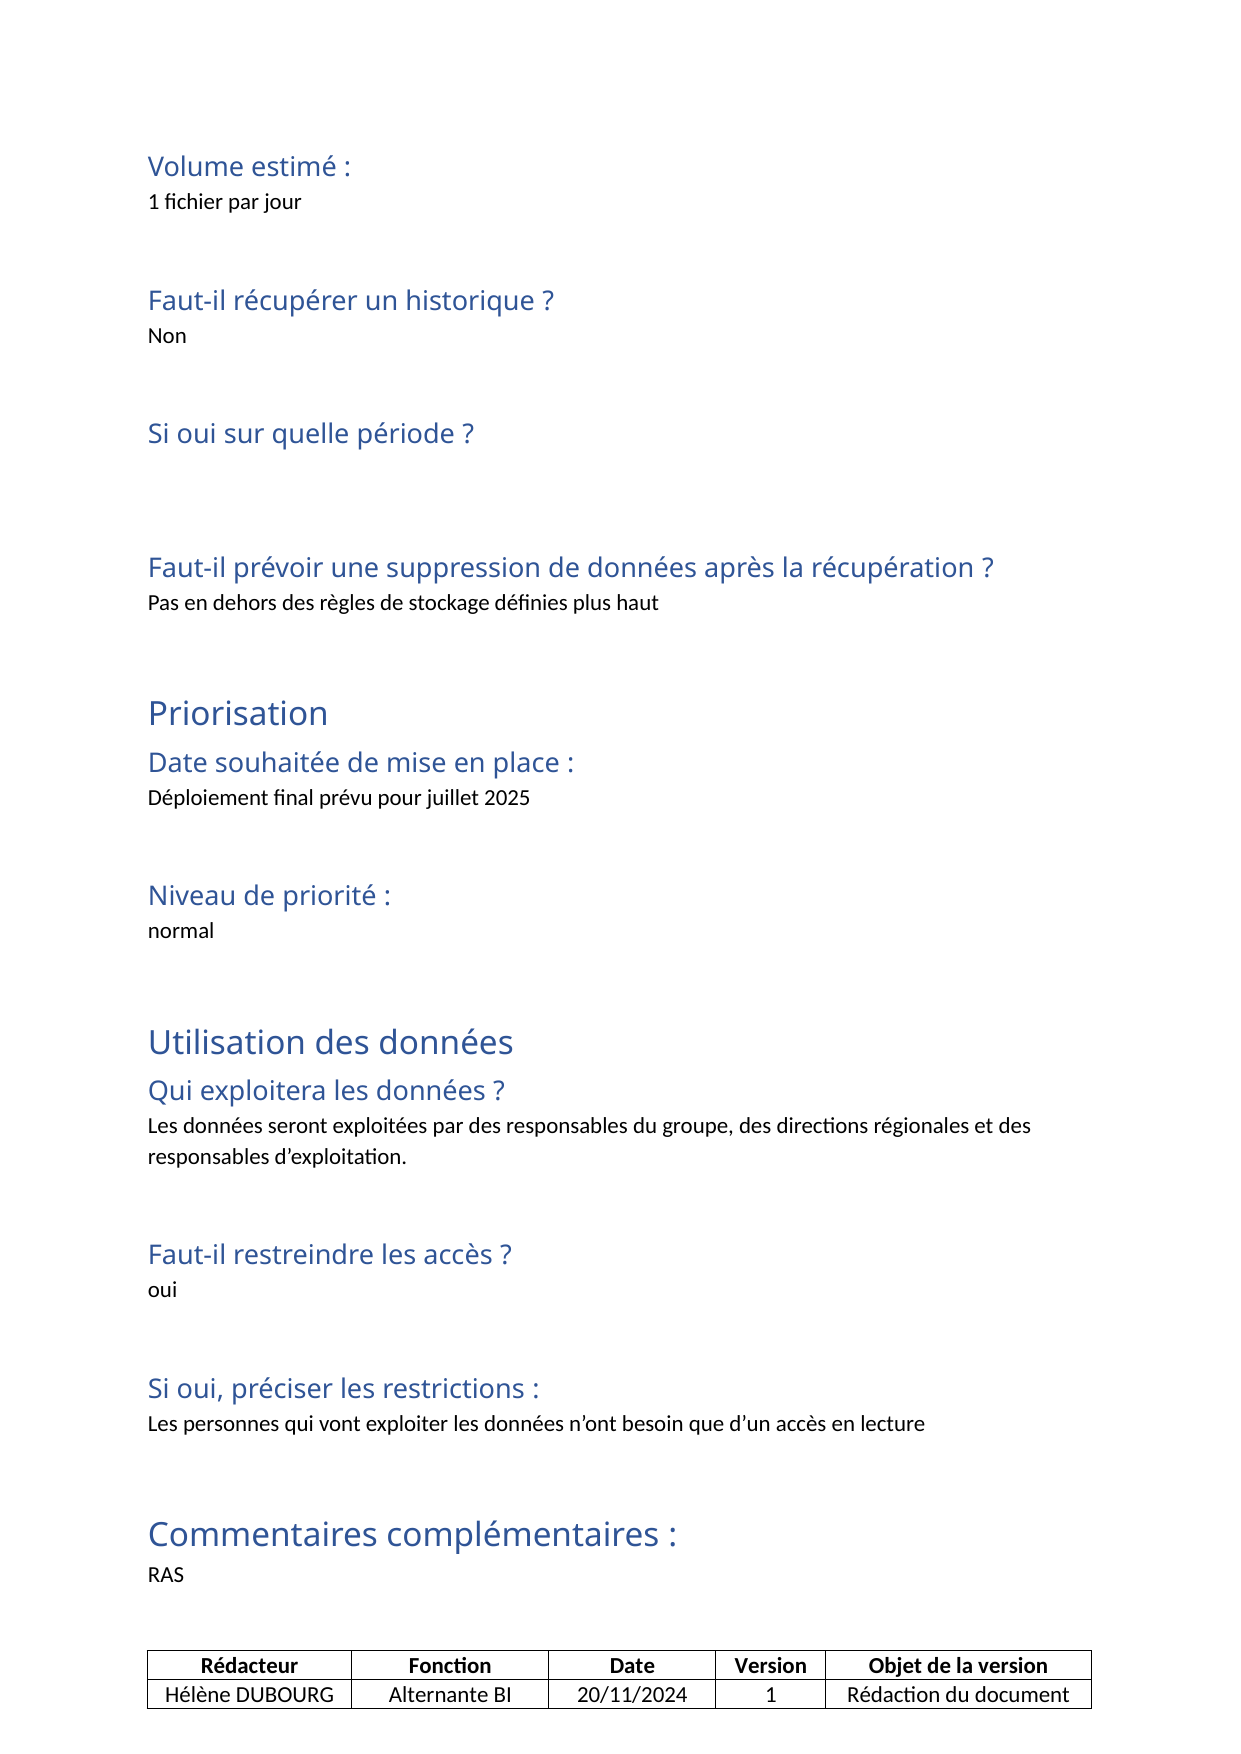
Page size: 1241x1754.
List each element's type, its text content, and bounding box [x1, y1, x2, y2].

subtitle Priorisation [148, 690, 1093, 736]
subtitle Qui exploitera les données ? [148, 1072, 1093, 1109]
subtitle Faut-il restreindre les accès ? [148, 1236, 1093, 1272]
text 1 fichier par jour [148, 187, 1093, 215]
subtitle Utilisation des données [148, 1019, 1093, 1064]
text Les personnes qui vont exploiter les données n’ont besoin que d’un accès en lecture [148, 1409, 1093, 1437]
subtitle Volume estimé : [148, 148, 1093, 184]
text Pas en dehors des règles de stockage définies plus haut [148, 588, 1093, 616]
text Déploiement final prévu pour juillet 2025 [148, 783, 1093, 811]
subtitle Faut-il prévoir une suppression de données après la récupération ? [148, 548, 1093, 585]
subtitle Faut-il récupérer un historique ? [148, 281, 1093, 318]
text RAS [148, 1560, 1093, 1588]
text normal [148, 917, 1093, 944]
subtitle Si oui, préciser les restrictions : [148, 1369, 1093, 1406]
text oui [148, 1275, 1093, 1303]
subtitle Date souhaitée de mise en place : [148, 743, 1093, 780]
text Les données seront exploitées par des responsables du groupe, des directions régionales et des responsables d’exploitation. [148, 1112, 1093, 1170]
subtitle Si oui sur quelle période ? [148, 415, 1093, 452]
subtitle Commentaires complémentaires : [148, 1511, 1093, 1556]
subtitle Niveau de priorité : [148, 877, 1093, 914]
text Non [148, 321, 1093, 349]
